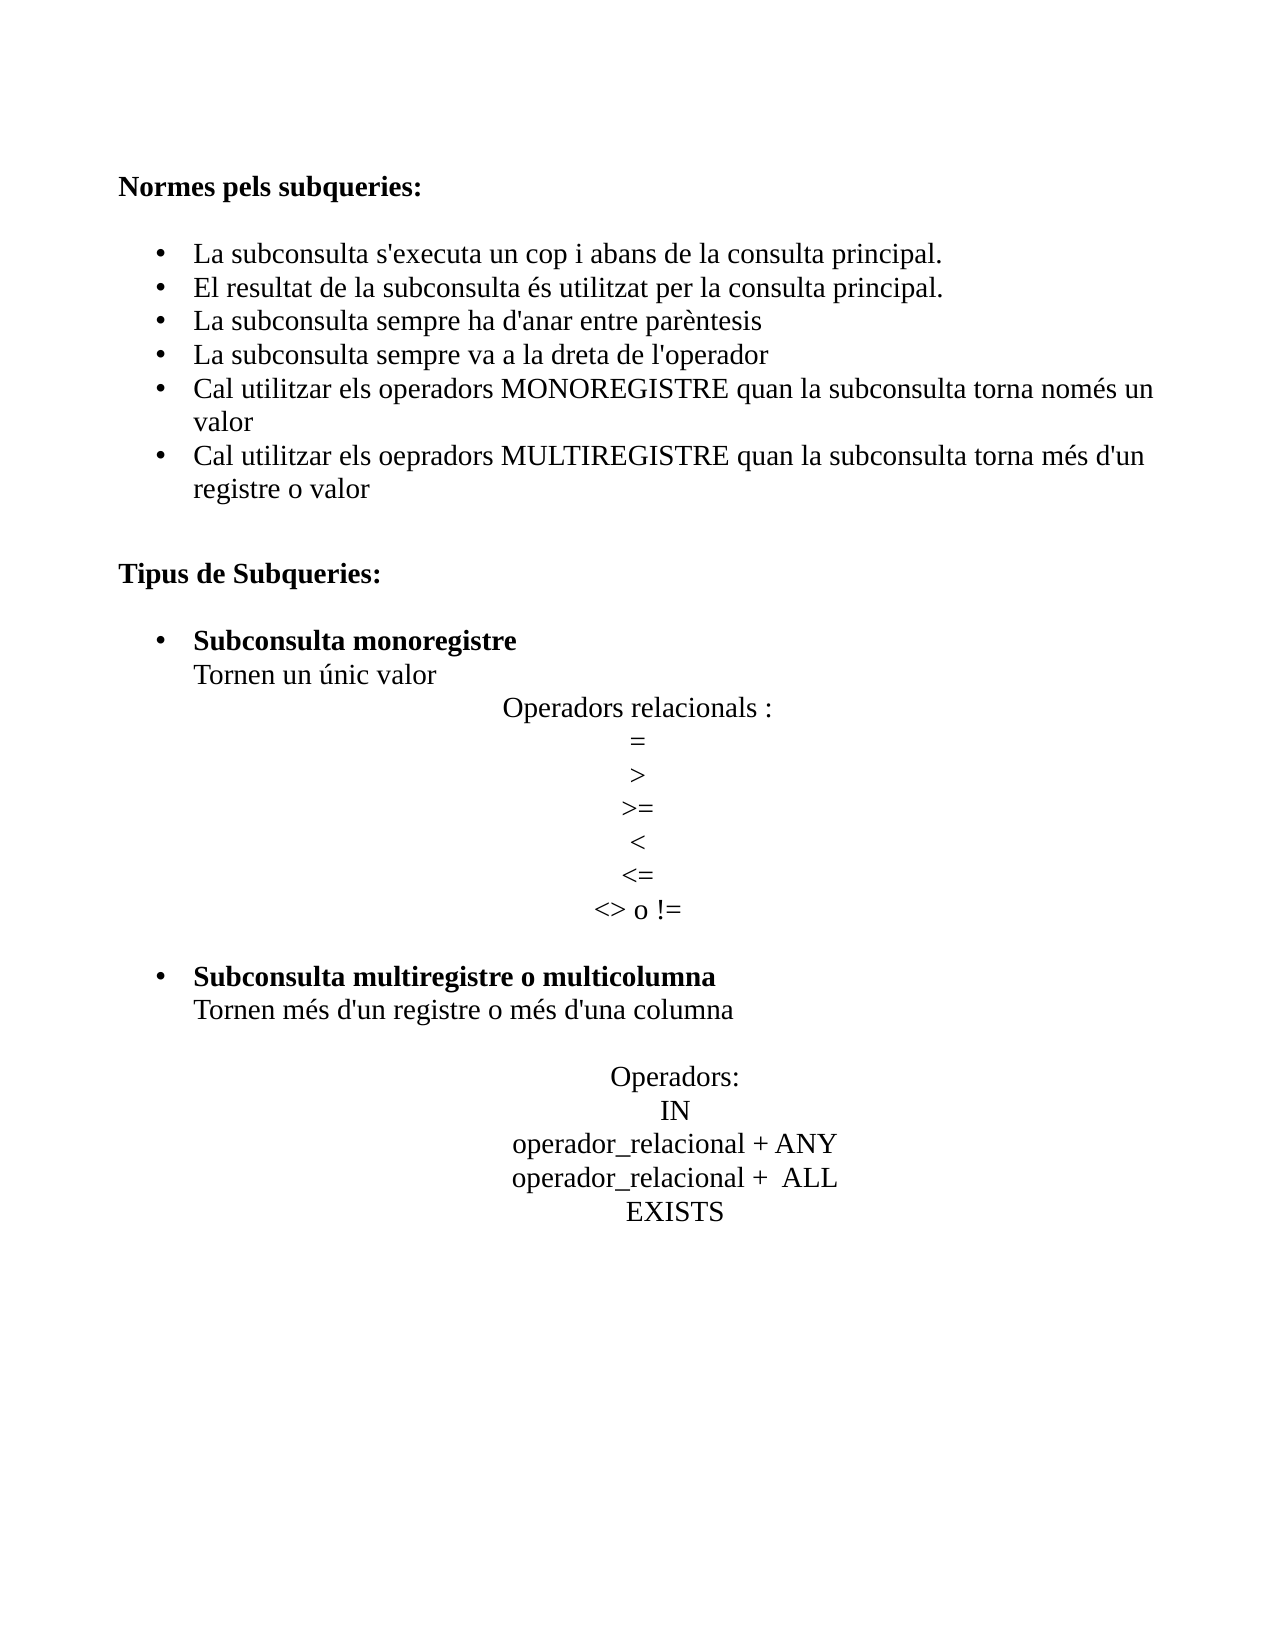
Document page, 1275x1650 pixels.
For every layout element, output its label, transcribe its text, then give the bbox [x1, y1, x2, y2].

list Subconsulta monoregistre [156, 623, 1157, 657]
list Operadors: [156, 1059, 1157, 1093]
text >= [118, 791, 1157, 825]
list Cal utilitzar els operadors MONOREGISTRE quan la subconsulta torna només un valor [156, 371, 1157, 438]
text Operadors relacionals : [118, 691, 1157, 724]
list operador_relacional + ALL [156, 1160, 1157, 1194]
list El resultat de la subconsulta és utilitzat per la consulta principal. [156, 270, 1157, 303]
list EXISTS [156, 1194, 1157, 1227]
list Subconsulta multiregistre o multicolumna [156, 959, 1157, 992]
text Normes pels subqueries: [118, 169, 1157, 203]
list La subconsulta s'executa un cop i abans de la consulta principal. [156, 236, 1157, 270]
list La subconsulta sempre ha d'anar entre parèntesis [156, 303, 1157, 337]
list operador_relacional + ANY [156, 1127, 1157, 1160]
text Tipus de Subqueries: [118, 556, 1157, 590]
text > [118, 758, 1157, 791]
list Cal utilitzar els oepradors MULTIREGISTRE quan la subconsulta torna més d'un registre o valor [156, 438, 1157, 505]
list Tornen més d'un registre o més d'una columna [156, 992, 1157, 1026]
text <> o != [118, 892, 1157, 925]
list Tornen un únic valor [156, 657, 1157, 691]
list La subconsulta sempre va a la dreta de l'operador [156, 337, 1157, 371]
list IN [156, 1093, 1157, 1127]
text < [118, 825, 1157, 858]
text = [118, 724, 1157, 758]
text <= [118, 858, 1157, 892]
